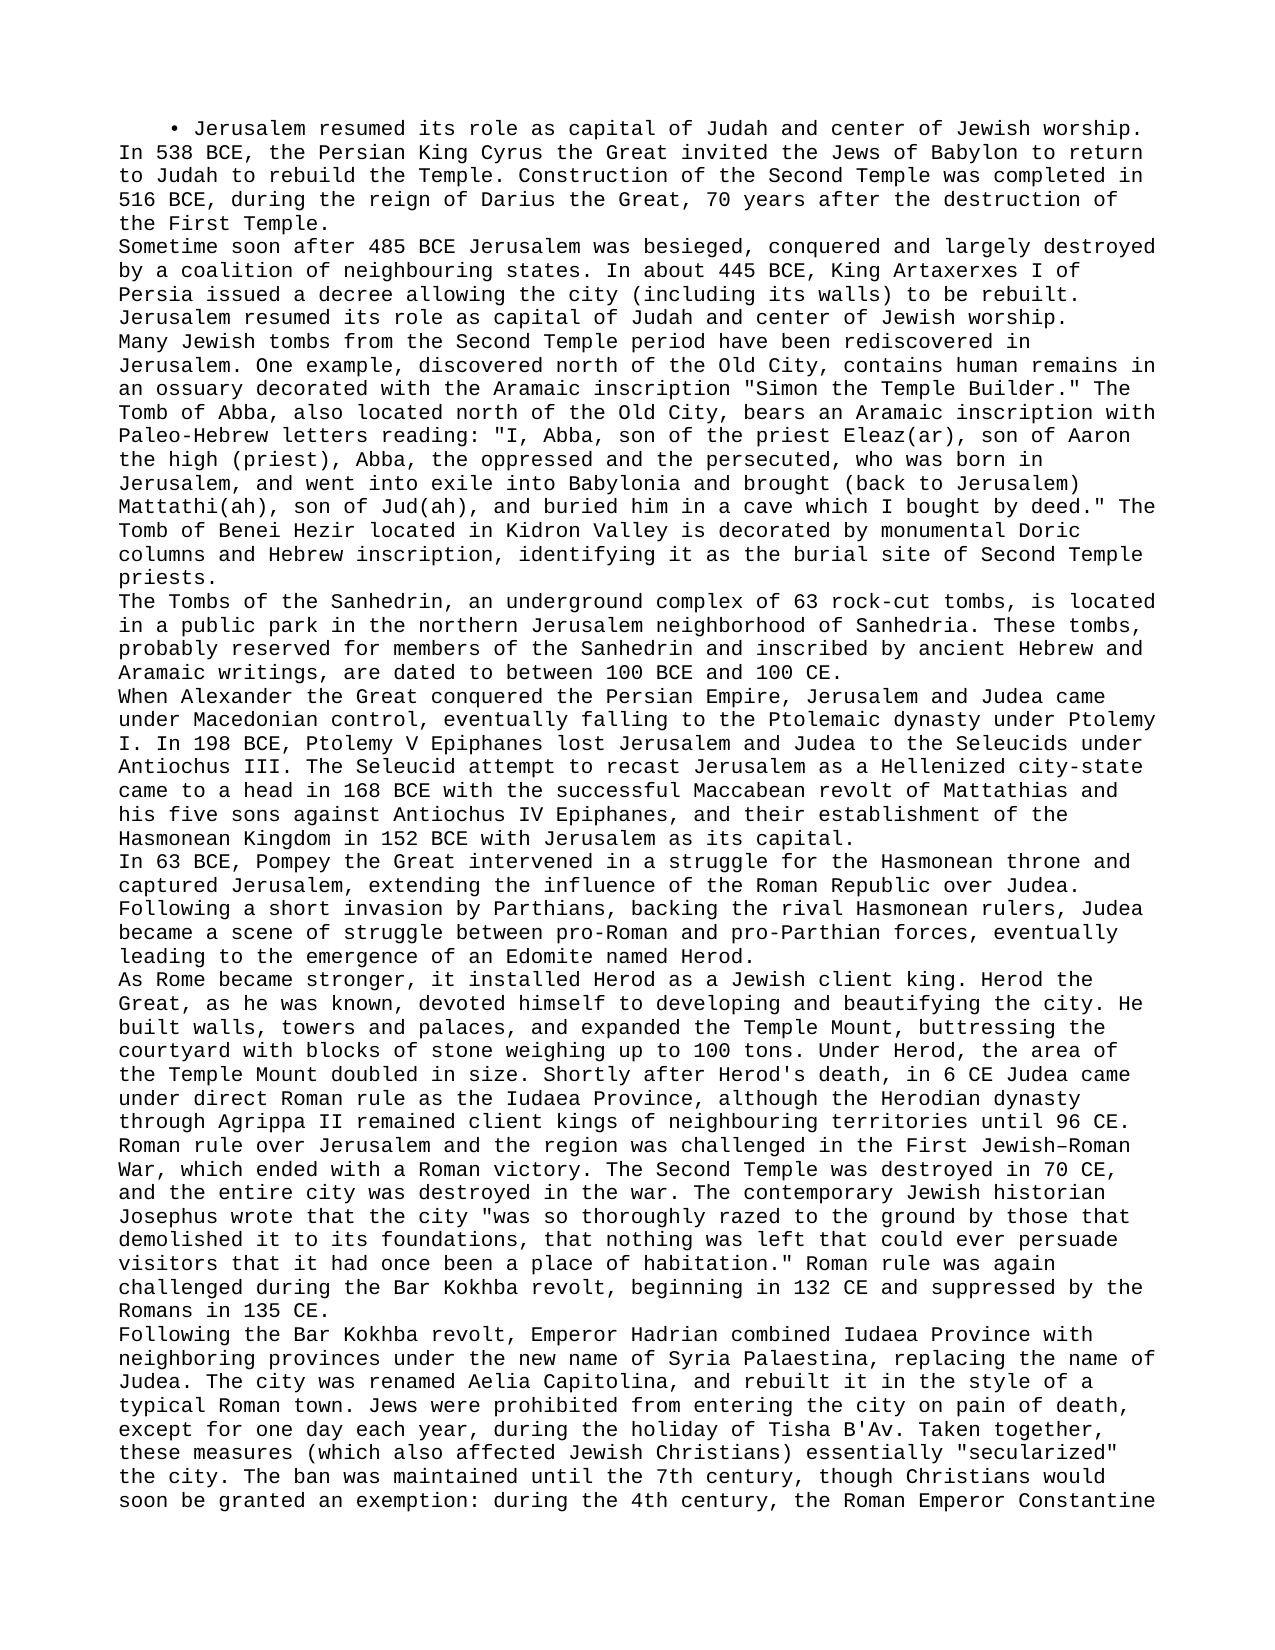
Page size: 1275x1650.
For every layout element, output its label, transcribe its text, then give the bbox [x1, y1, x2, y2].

text The Tombs of the Sanhedrin, an underground complex of 63 rock-cut tombs, is located in a public park in the northern Jerusalem neighborhood of Sanhedria. These tombs, probably reserved for members of the Sanhedrin and inscribed by ancient Hebrew and Aramaic writings, are dated to between 100 BCE and 100 CE. [118, 591, 1157, 686]
text In 538 BCE, the Persian King Cyrus the Great invited the Jews of Babylon to return to Judah to rebuild the Temple. Construction of the Second Temple was completed in 516 BCE, during the reign of Darius the Great, 70 years after the destruction of the First Temple. [118, 142, 1157, 236]
text Following the Bar Kokhba revolt, Emperor Hadrian combined Iudaea Province with neighboring provinces under the new name of Syria Palaestina, replacing the name of Judea. The city was renamed Aelia Capitolina, and rebuilt it in the style of a typical Roman town. Jews were prohibited from entering the city on pain of death, except for one day each year, during the holiday of Tisha B'Av. Taken together, these measures (which also affected Jewish Christians) essentially "secularized" the city. The ban was maintained until the 7th century, though Christians would soon be granted an exemption: during the 4th century, the Roman Emperor Constantine [118, 1324, 1157, 1513]
text • Jerusalem resumed its role as capital of Judah and center of Jewish worship. [118, 118, 1157, 142]
text In 63 BCE, Pompey the Great intervened in a struggle for the Hasmonean throne and captured Jerusalem, extending the influence of the Roman Republic over Judea. Following a short invasion by Parthians, backing the rival Hasmonean rulers, Judea became a scene of struggle between pro-Roman and pro-Parthian forces, eventually leading to the emergence of an Edomite named Herod. [118, 851, 1157, 969]
text Many Jewish tombs from the Second Temple period have been rediscovered in Jerusalem. One example, discovered north of the Old City, contains human remains in an ossuary decorated with the Aramaic inscription "Simon the Temple Builder." The Tomb of Abba, also located north of the Old City, bears an Aramaic inscription with Paleo-Hebrew letters reading: "I, Abba, son of the priest Eleaz(ar), son of Aaron the high (priest), Abba, the oppressed and the persecuted, who was born in Jerusalem, and went into exile into Babylonia and brought (back to Jerusalem) Mattathi(ah), son of Jud(ah), and buried him in a cave which I bought by deed." The Tomb of Benei Hezir located in Kidron Valley is decorated by monumental Doric columns and Hebrew inscription, identifying it as the burial site of Second Temple priests. [118, 331, 1157, 591]
text When Alexander the Great conquered the Persian Empire, Jerusalem and Judea came under Macedonian control, eventually falling to the Ptolemaic dynasty under Ptolemy I. In 198 BCE, Ptolemy V Epiphanes lost Jerusalem and Judea to the Seleucids under Antiochus III. The Seleucid attempt to recast Jerusalem as a Hellenized city-state came to a head in 168 BCE with the successful Maccabean revolt of Mattathias and his five sons against Antiochus IV Epiphanes, and their establishment of the Hasmonean Kingdom in 152 BCE with Jerusalem as its capital. [118, 686, 1157, 851]
text Sometime soon after 485 BCE Jerusalem was besieged, conquered and largely destroyed by a coalition of neighbouring states. In about 445 BCE, King Artaxerxes I of Persia issued a decree allowing the city (including its walls) to be rebuilt. Jerusalem resumed its role as capital of Judah and center of Jewish worship. [118, 236, 1157, 331]
text As Rome became stronger, it installed Herod as a Jewish client king. Herod the Great, as he was known, devoted himself to developing and beautifying the city. He built walls, towers and palaces, and expanded the Temple Mount, buttressing the courtyard with blocks of stone weighing up to 100 tons. Under Herod, the area of the Temple Mount doubled in size. Shortly after Herod's death, in 6 CE Judea came under direct Roman rule as the Iudaea Province, although the Herodian dynasty through Agrippa II remained client kings of neighbouring territories until 96 CE. Roman rule over Jerusalem and the region was challenged in the First Jewish–Roman War, which ended with a Roman victory. The Second Temple was destroyed in 70 CE, and the entire city was destroyed in the war. The contemporary Jewish historian Josephus wrote that the city "was so thoroughly razed to the ground by those that demolished it to its foundations, that nothing was left that could ever persuade visitors that it had once been a place of habitation." Roman rule was again challenged during the Bar Kokhba revolt, beginning in 132 CE and suppressed by the Romans in 135 CE. [118, 969, 1157, 1324]
